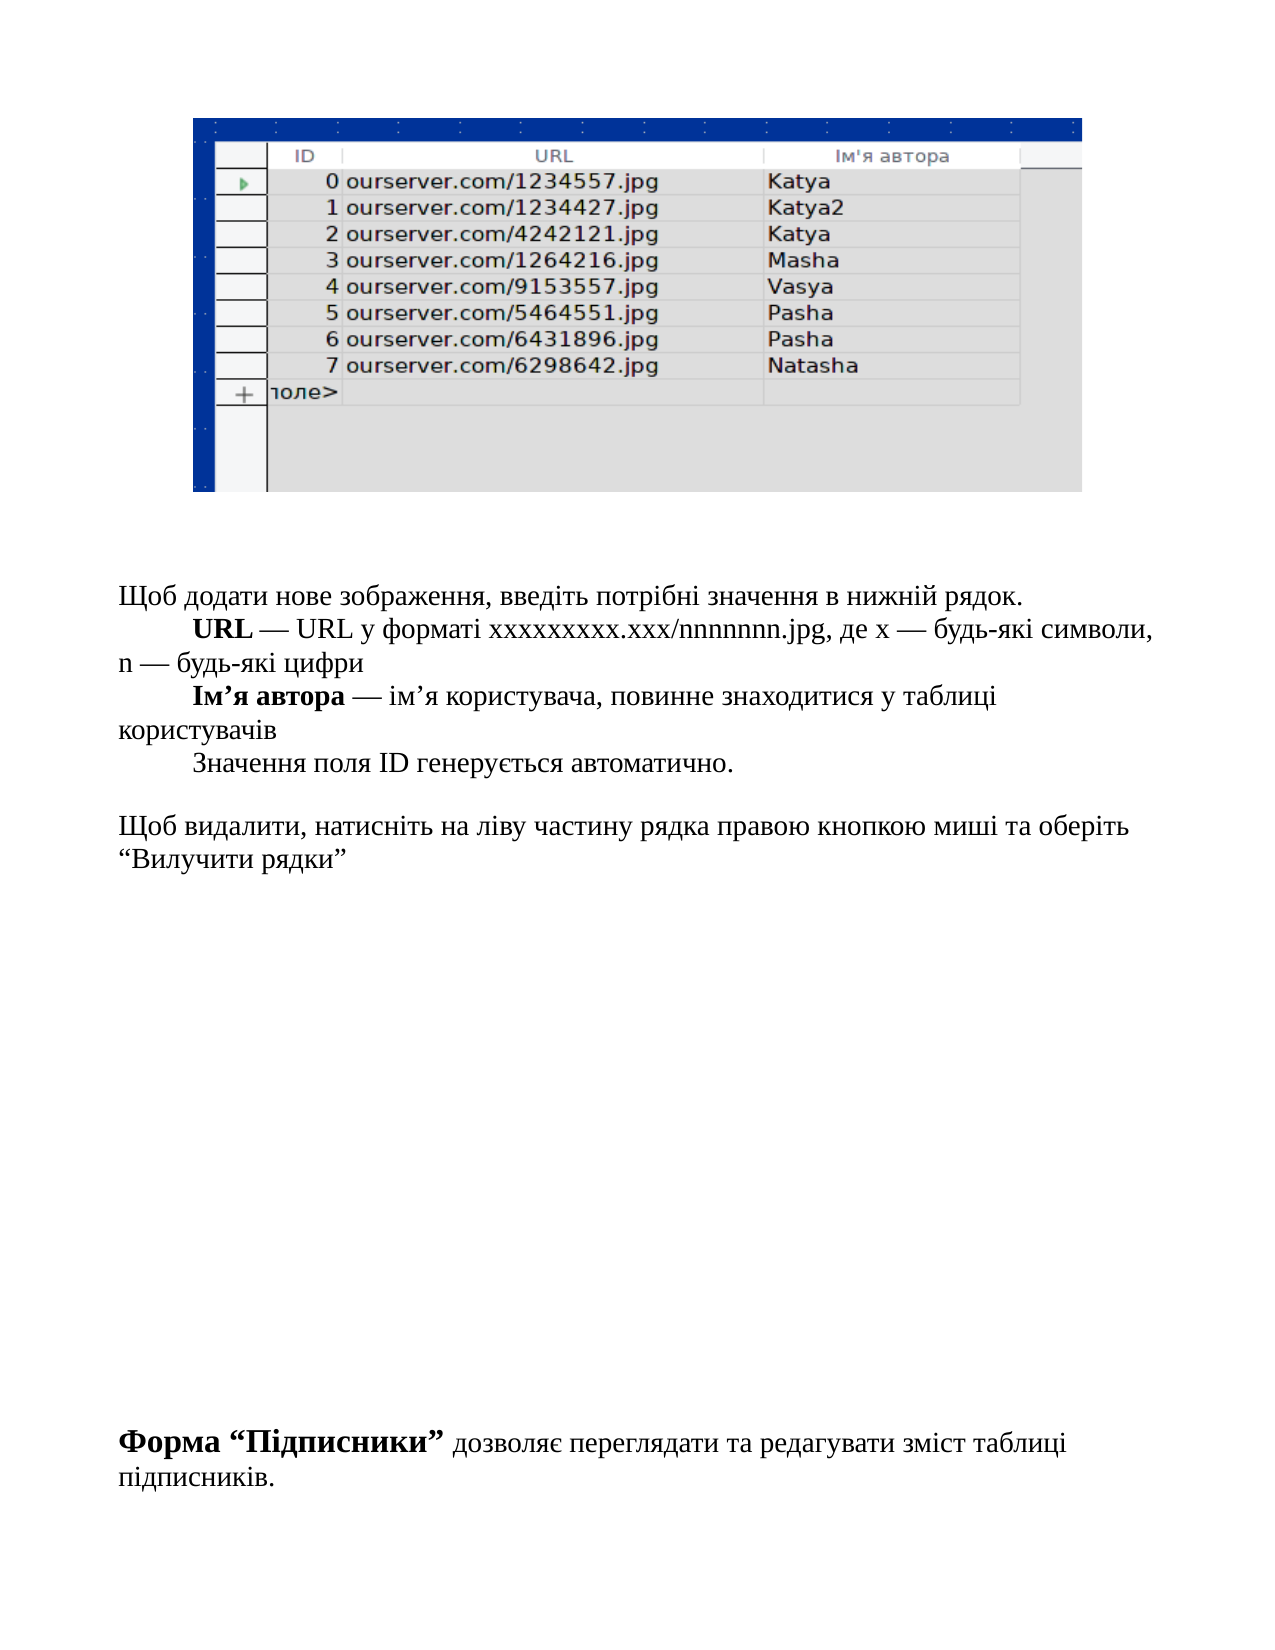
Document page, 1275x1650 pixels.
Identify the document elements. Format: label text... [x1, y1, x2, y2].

text Щоб додати нове зображення, введіть потрібні значення в нижній рядок. [118, 578, 1157, 611]
text Значення поля ID генерується автоматично. [118, 746, 1157, 779]
text Форма “Підписники” дозволяє переглядати та редагувати зміст таблиці підписників. [118, 1421, 1157, 1493]
picture [193, 118, 1083, 492]
text URL — URL у форматі xxxxxxxxx.xxx/nnnnnnn.jpg, де x — будь-які символи, n — будь-які цифри [118, 611, 1157, 678]
text Ім’я автора — ім’я користувача, повинне знаходитися у таблиці користувачів [118, 678, 1157, 746]
text Щоб видалити, натисніть на ліву частину рядка правою кнопкою миші та оберіть “Вилучити рядки” [118, 808, 1157, 875]
